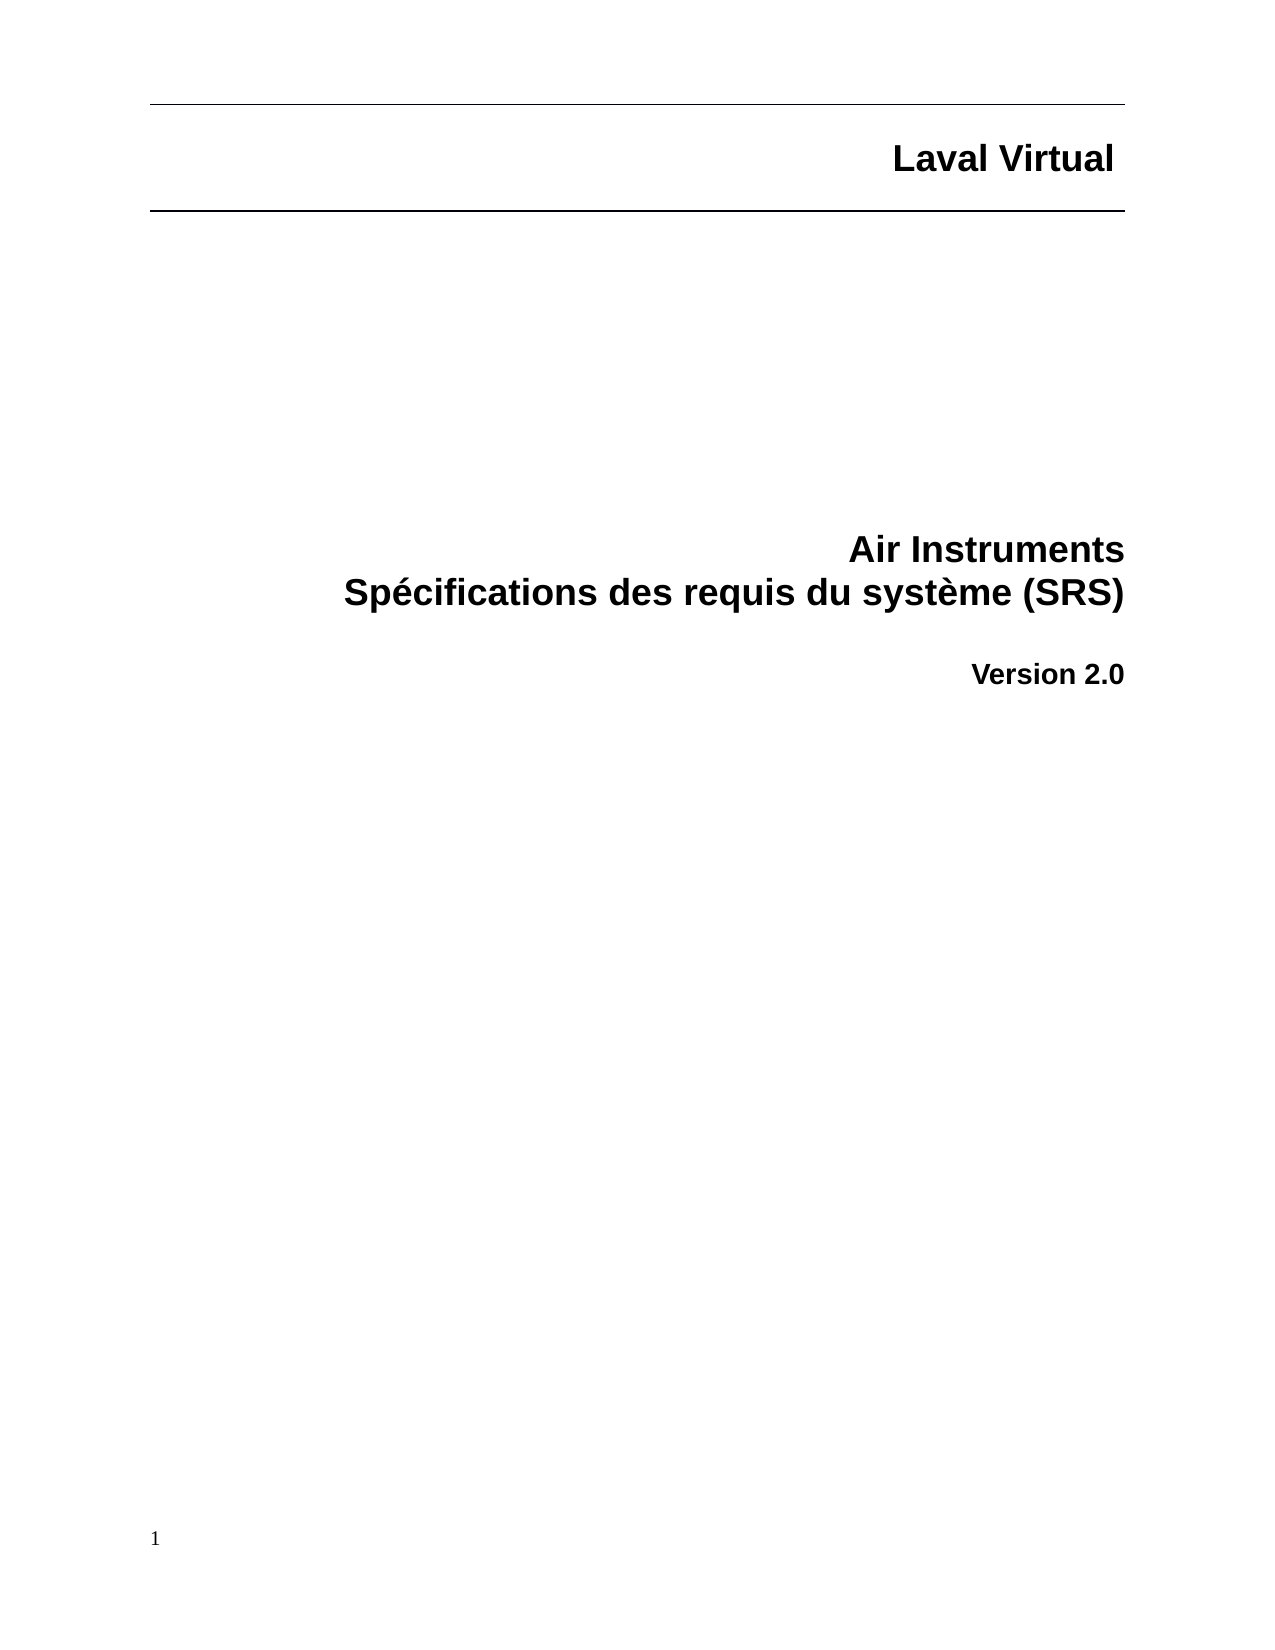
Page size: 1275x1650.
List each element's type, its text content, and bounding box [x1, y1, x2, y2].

title Spécifications des requis du système (SRS) [150, 570, 1125, 613]
title Version 2.0 [150, 657, 1125, 690]
title Air Instruments [150, 527, 1125, 570]
